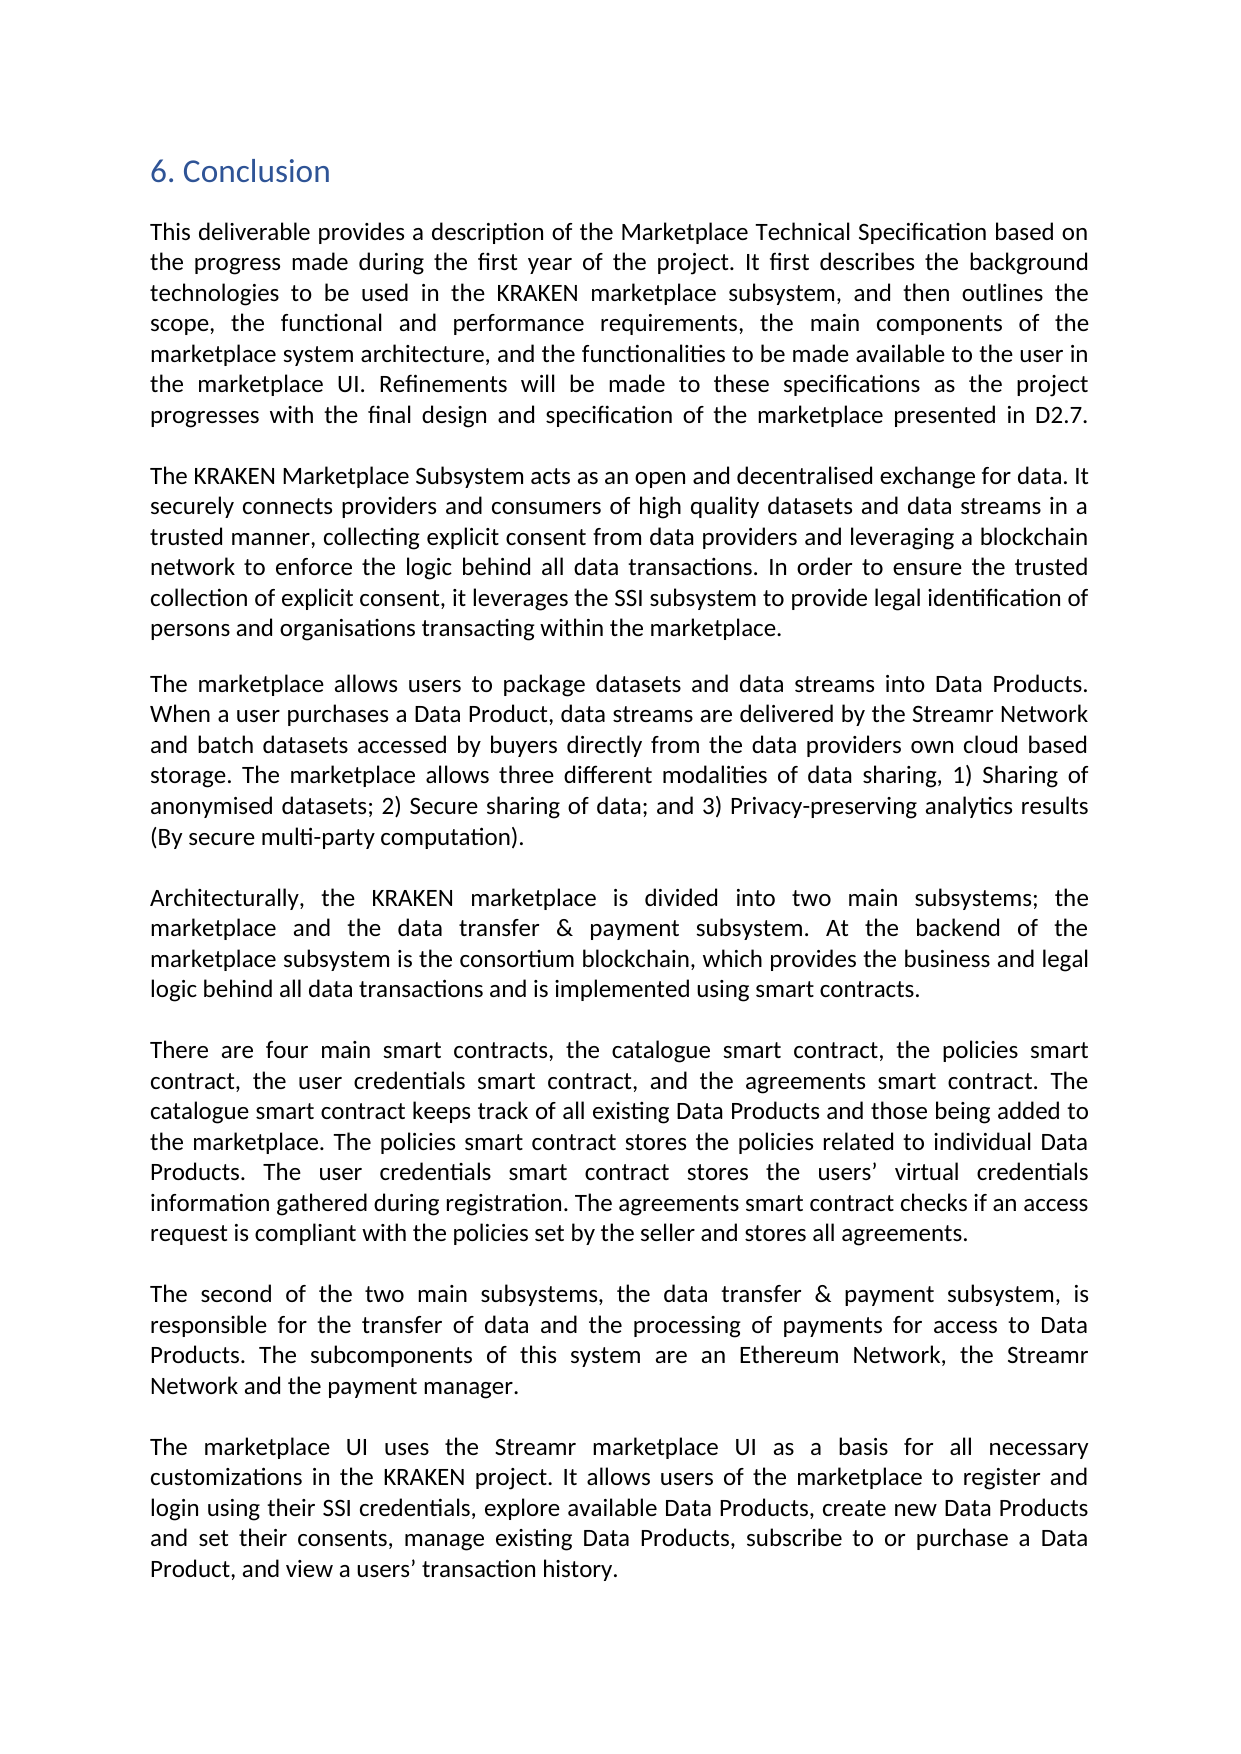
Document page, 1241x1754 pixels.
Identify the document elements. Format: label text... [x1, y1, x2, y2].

subtitle 6. Conclusion [150, 150, 1090, 191]
text This deliverable provides a description of the Marketplace Technical Specification based on the progress made during the first year of the project. It first describes the background technologies to be used in the KRAKEN marketplace subsystem, and then outlines the scope, the functional and performance requirements, the main components of the marketplace system architecture, and the functionalities to be made available to the user in the marketplace UI. Refinements will be made to these specifications as the project progresses with the final design and specification of the marketplace presented in D2.7. The KRAKEN Marketplace Subsystem acts as an open and decentralised exchange for data. It securely connects providers and consumers of high quality datasets and data streams in a trusted manner, collecting explicit consent from data providers and leveraging a blockchain network to enforce the logic behind all data transactions. In order to ensure the trusted collection of explicit consent, it leverages the SSI subsystem to provide legal identification of persons and organisations transacting within the marketplace. [150, 216, 1090, 643]
text Architecturally, the KRAKEN marketplace is divided into two main subsystems; the marketplace and the data transfer & payment subsystem. At the backend of the marketplace subsystem is the consortium blockchain, which provides the business and legal logic behind all data transactions and is implemented using smart contracts. [150, 851, 1090, 1004]
text There are four main smart contracts, the catalogue smart contract, the policies smart contract, the user credentials smart contract, and the agreements smart contract. The catalogue smart contract keeps track of all existing Data Products and those being added to the marketplace. The policies smart contract stores the policies related to individual Data Products. The user credentials smart contract stores the users’ virtual credentials information gathered during registration. The agreements smart contract checks if an access request is compliant with the policies set by the seller and stores all agreements. [150, 1034, 1090, 1248]
text The marketplace UI uses the Streamr marketplace UI as a basis for all necessary customizations in the KRAKEN project. It allows users of the marketplace to register and login using their SSI credentials, explore available Data Products, create new Data Products and set their consents, manage existing Data Products, subscribe to or purchase a Data Product, and view a users’ transaction history. [150, 1431, 1090, 1584]
text The second of the two main subsystems, the data transfer & payment subsystem, is responsible for the transfer of data and the processing of payments for access to Data Products. The subcomponents of this system are an Ethereum Network, the Streamr Network and the payment manager. [150, 1278, 1090, 1401]
text The marketplace allows users to package datasets and data streams into Data Products. When a user purchases a Data Product, data streams are delivered by the Streamr Network and batch datasets accessed by buyers directly from the data providers own cloud based storage. The marketplace allows three different modalities of data sharing, 1) Sharing of anonymised datasets; 2) Secure sharing of data; and 3) Privacy-preserving analytics results (By secure multi-party computation). [150, 668, 1090, 851]
